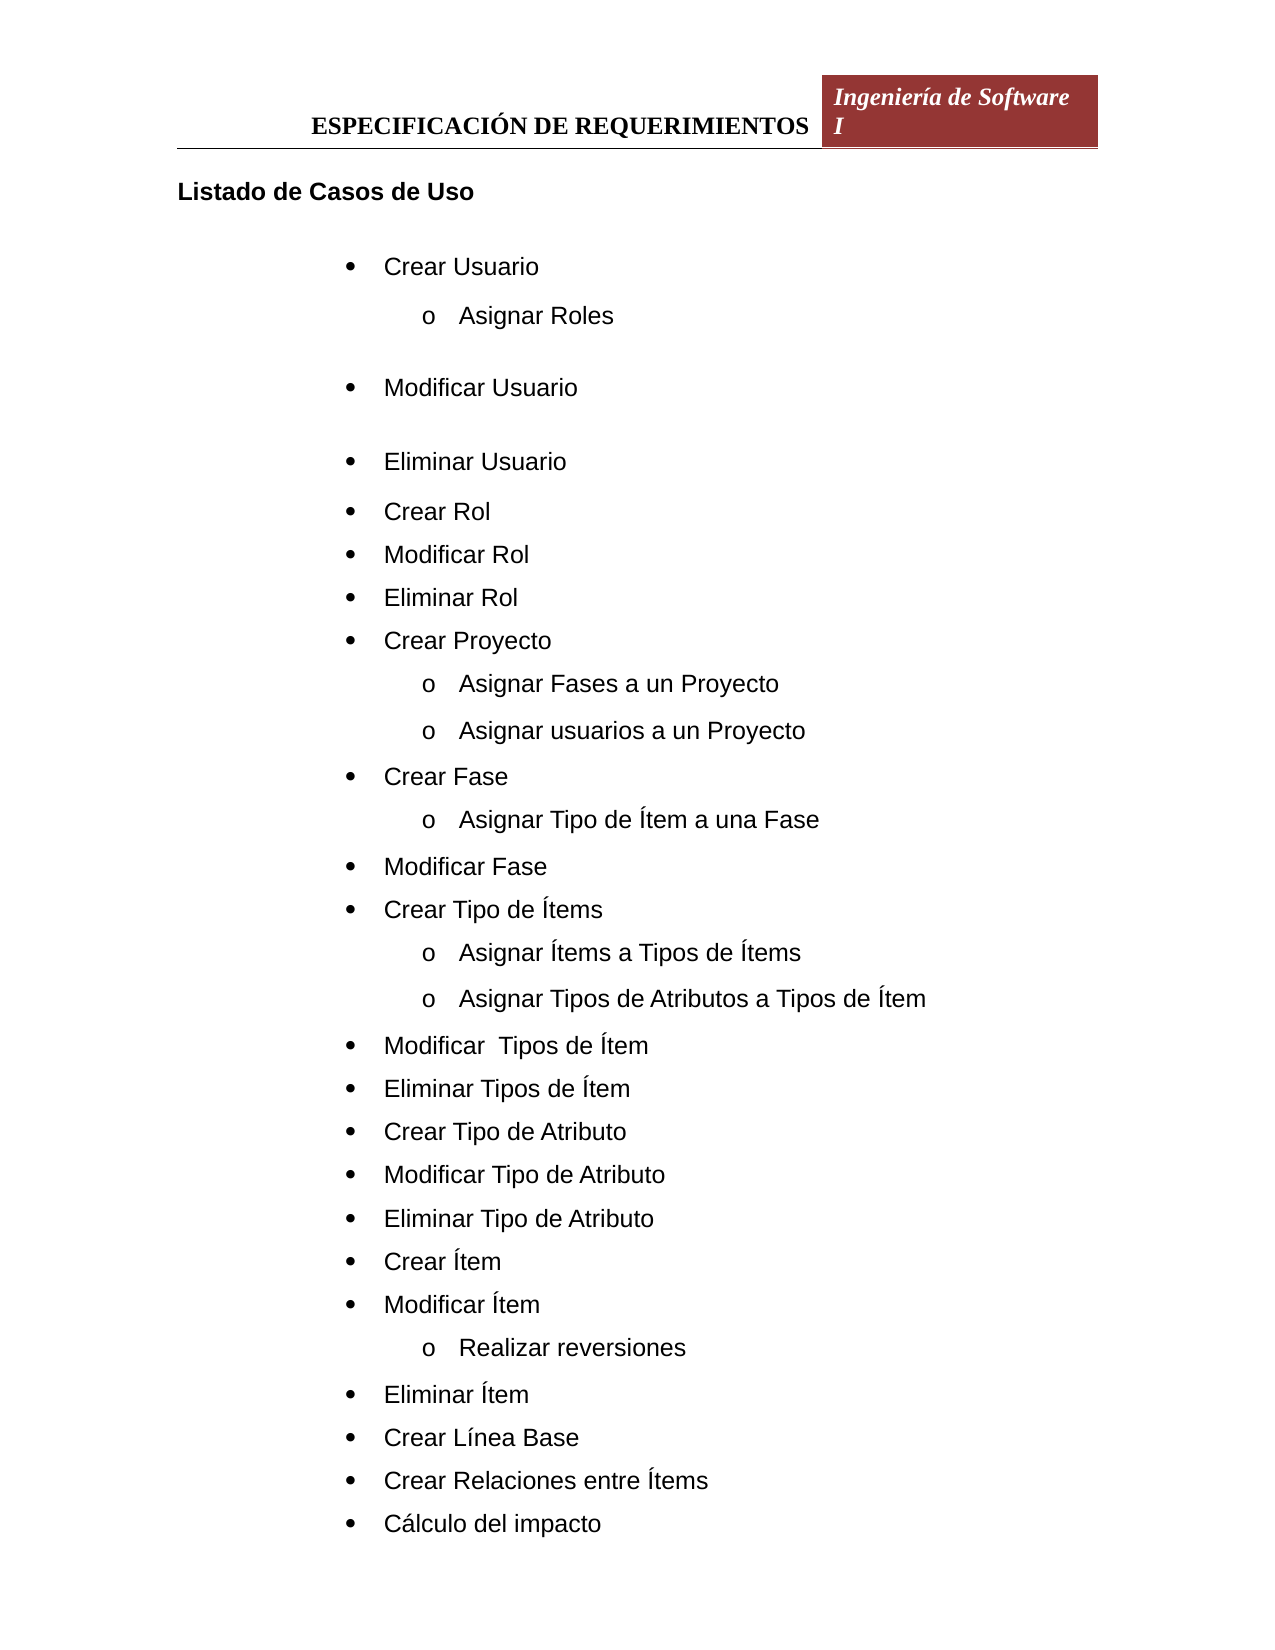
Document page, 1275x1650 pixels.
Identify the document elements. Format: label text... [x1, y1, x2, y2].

list Modificar Rol [346, 540, 1098, 568]
subtitle Listado de Casos de Uso [177, 177, 1098, 206]
list Eliminar Rol [346, 583, 1098, 612]
list Crear Proyecto [346, 626, 1098, 655]
list Asignar Fases a un Proyecto [421, 669, 1098, 700]
list Eliminar Usuario [346, 447, 1098, 476]
list Asignar usuarios a un Proyecto [421, 716, 1098, 747]
list Modificar Tipo de Atributo [346, 1161, 1098, 1189]
list Eliminar Tipos de Ítem [346, 1074, 1098, 1103]
list Realizar reversiones [421, 1333, 1098, 1364]
list Eliminar Tipo de Atributo [346, 1204, 1098, 1233]
list Crear Tipo de Atributo [346, 1117, 1098, 1146]
list Asignar Tipo de Ítem a una Fase [421, 805, 1098, 836]
list Crear Relaciones entre Ítems [346, 1466, 1098, 1495]
list Cálculo del impacto [346, 1509, 1098, 1538]
list Modificar Usuario [346, 372, 1098, 401]
list Crear Fase [346, 762, 1098, 791]
list Modificar Fase [346, 852, 1098, 881]
list Asignar Ítems a Tipos de Ítems [421, 938, 1098, 969]
list Modificar Ítem [346, 1290, 1098, 1319]
list Crear Rol [346, 496, 1098, 525]
list Asignar Tipos de Atributos a Tipos de Ítem [421, 984, 1098, 1015]
list Crear Línea Base [346, 1423, 1098, 1452]
list Eliminar Ítem [346, 1380, 1098, 1409]
list Crear Usuario [346, 252, 1098, 281]
list Crear Tipo de Ítems [346, 895, 1098, 924]
list Crear Ítem [346, 1247, 1098, 1276]
list Modificar Tipos de Ítem [346, 1031, 1098, 1060]
list Asignar Roles [421, 301, 1098, 332]
